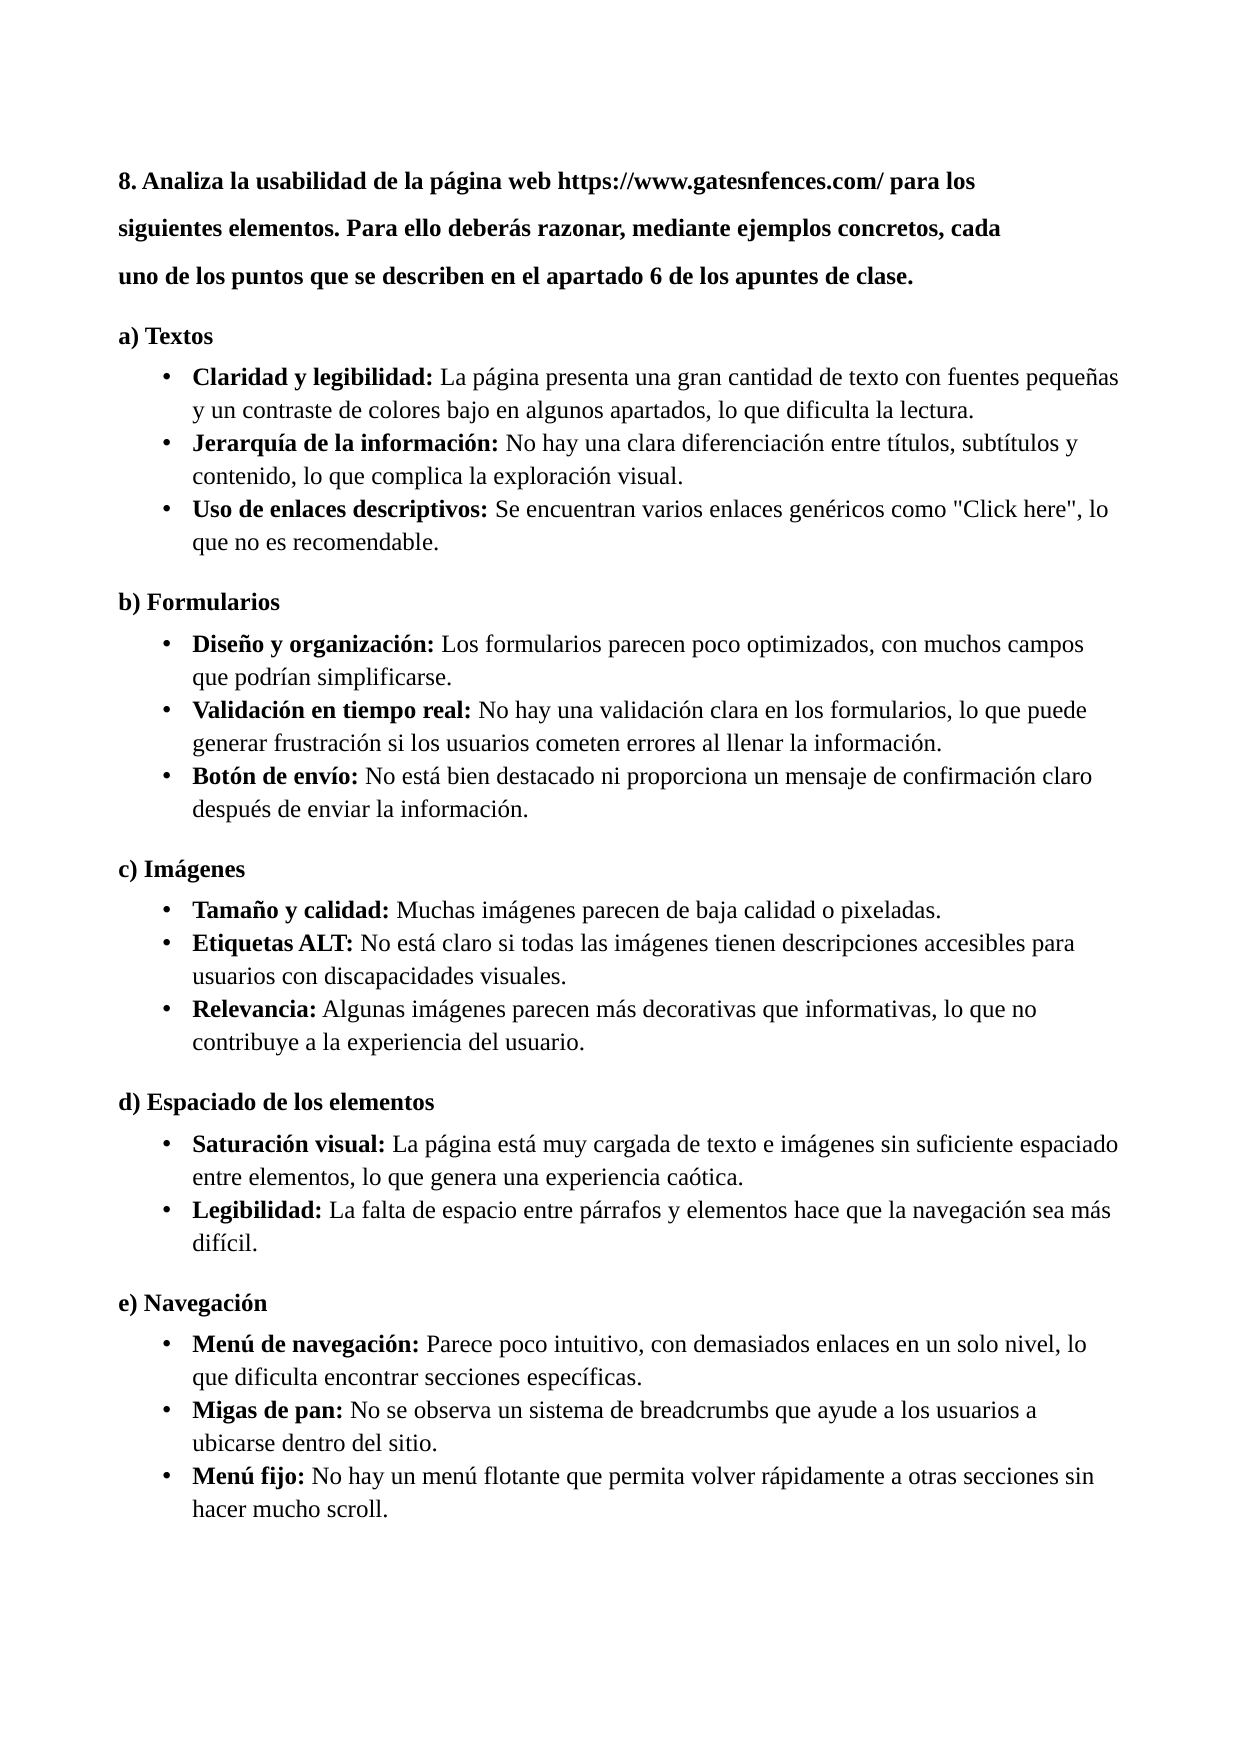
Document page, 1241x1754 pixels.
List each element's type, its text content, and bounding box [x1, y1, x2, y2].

list Etiquetas ALT: No está claro si todas las imágenes tienen descripciones accesibles para usuarios con discapacidades visuales. [162, 928, 1122, 990]
subtitle e) Navegación [118, 1288, 1122, 1317]
list Menú fijo: No hay un menú flotante que permita volver rápidamente a otras secciones sin hacer mucho scroll. [162, 1461, 1122, 1523]
subtitle b) Formularios [118, 587, 1122, 616]
list Legibilidad: La falta de espacio entre párrafos y elementos hace que la navegación sea más difícil. [162, 1195, 1122, 1256]
list Jerarquía de la información: No hay una clara diferenciación entre títulos, subtítulos y contenido, lo que complica la exploración visual. [162, 428, 1122, 490]
subtitle a) Textos [118, 321, 1122, 350]
list Diseño y organización: Los formularios parecen poco optimizados, con muchos campos que podrían simplificarse. [162, 629, 1122, 691]
list Menú de navegación: Parece poco intuitivo, con demasiados enlaces en un solo nivel, lo que dificulta encontrar secciones específicas. [162, 1329, 1122, 1391]
list Migas de pan: No se observa un sistema de breadcrumbs que ayude a los usuarios a ubicarse dentro del sitio. [162, 1395, 1122, 1457]
list Botón de envío: No está bien destacado ni proporciona un mensaje de confirmación claro después de enviar la información. [162, 761, 1122, 823]
subtitle c) Imágenes [118, 854, 1122, 883]
list Claridad y legibilidad: La página presenta una gran cantidad de texto con fuentes pequeñas y un contraste de colores bajo en algunos apartados, lo que dificulta la lectura. [162, 362, 1122, 424]
text uno de los puntos que se describen en el apartado 6 de los apuntes de clase. [118, 261, 1122, 290]
text 8. Analiza la usabilidad de la página web https://www.gatesnfences.com/ para los [118, 166, 1122, 194]
list Saturación visual: La página está muy cargada de texto e imágenes sin suficiente espaciado entre elementos, lo que genera una experiencia caótica. [162, 1129, 1122, 1190]
list Relevancia: Algunas imágenes parecen más decorativas que informativas, lo que no contribuye a la experiencia del usuario. [162, 994, 1122, 1056]
list Validación en tiempo real: No hay una validación clara en los formularios, lo que puede generar frustración si los usuarios cometen errores al llenar la información. [162, 695, 1122, 757]
list Uso de enlaces descriptivos: Se encuentran varios enlaces genéricos como "Click here", lo que no es recomendable. [162, 494, 1122, 556]
list Tamaño y calidad: Muchas imágenes parecen de baja calidad o pixeladas. [162, 895, 1122, 924]
subtitle d) Espaciado de los elementos [118, 1087, 1122, 1116]
text siguientes elementos. Para ello deberás razonar, mediante ejemplos concretos, cada [118, 213, 1122, 242]
